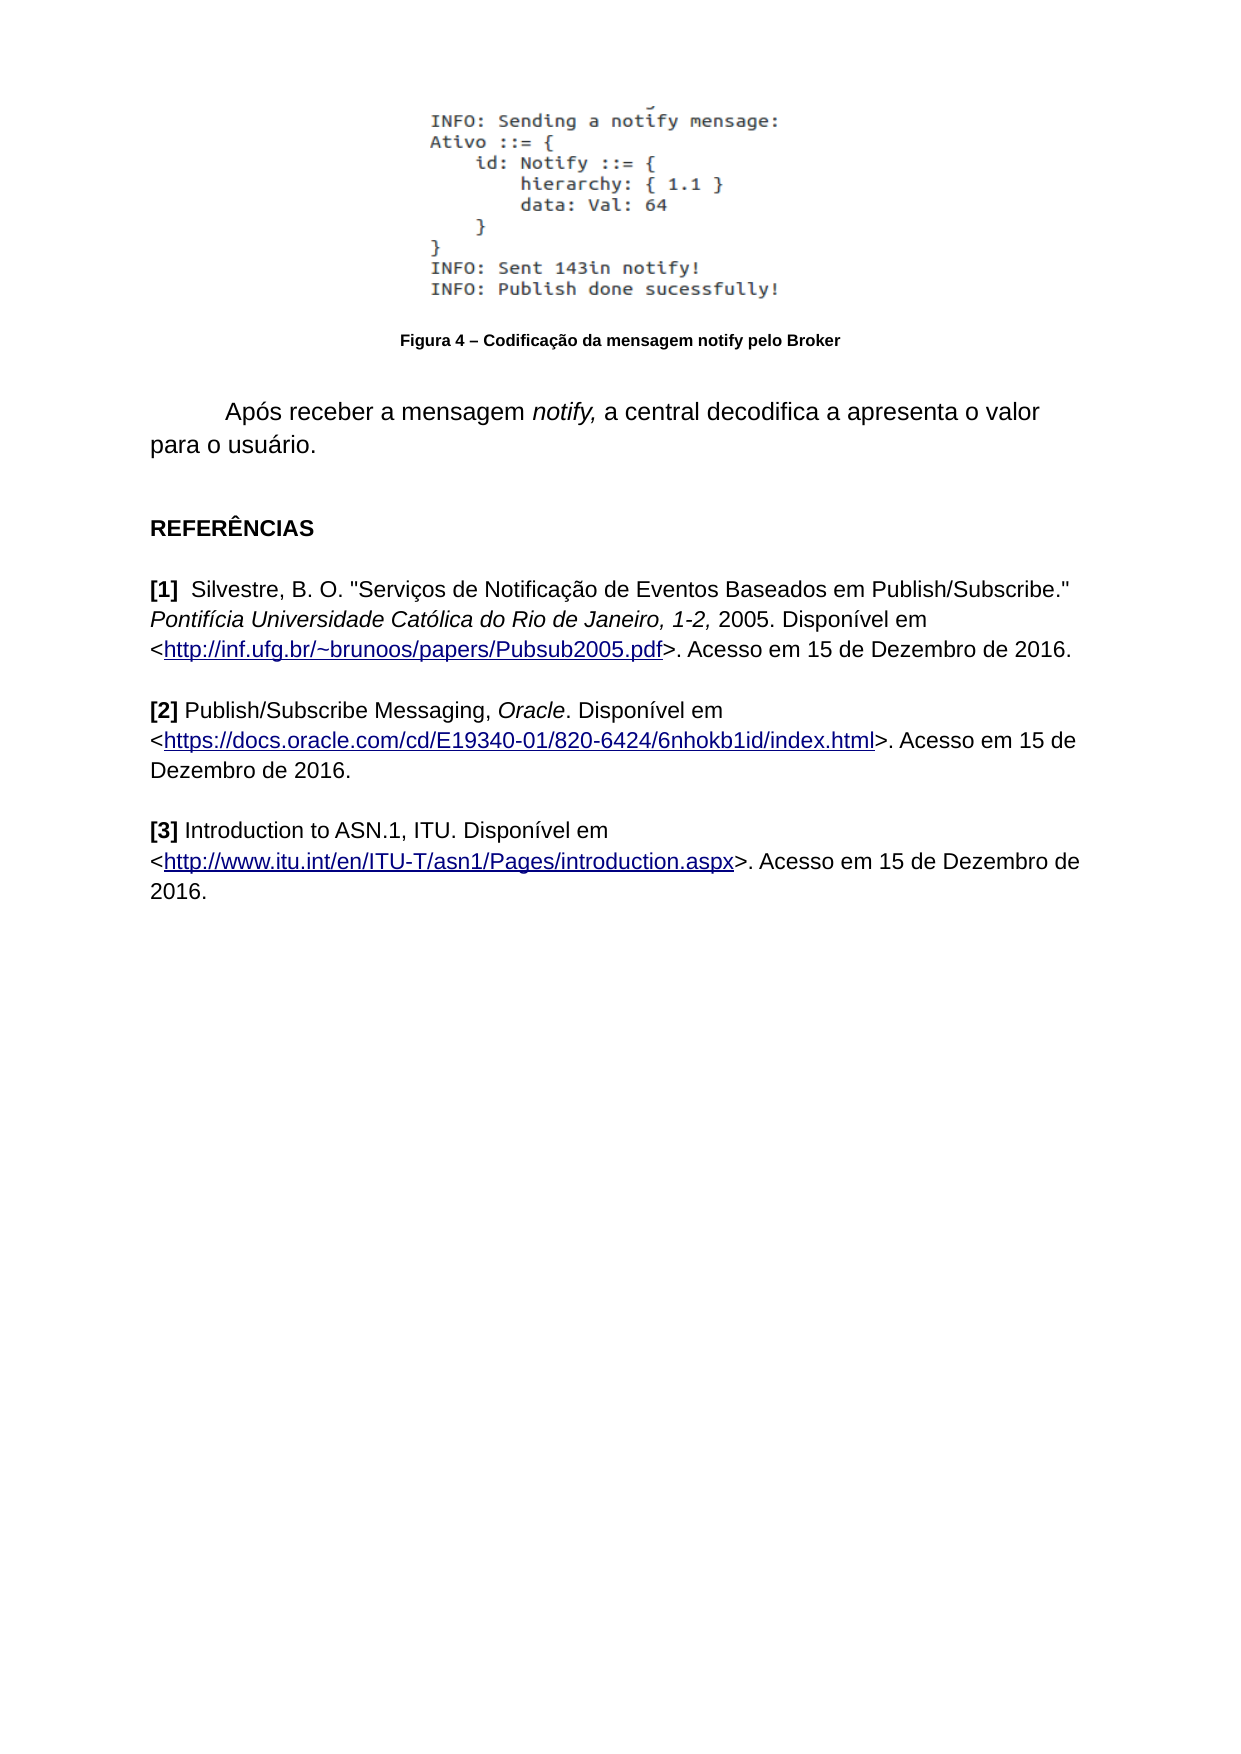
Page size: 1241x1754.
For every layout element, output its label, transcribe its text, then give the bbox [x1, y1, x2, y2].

text Após receber a mensagem notify, a central decodifica a apresenta o valor para o usuário. [150, 397, 1090, 459]
text Figura 4 – Codificação da mensagem notify pelo Broker [150, 331, 1090, 350]
text [2] Publish/Subscribe Messaging, Oracle. Disponível em <https://docs.oracle.com/cd/E19340-01/820-6424/6nhokb1id/index.html>. Acesso em 15 de Dezembro de 2016. [150, 697, 1090, 783]
text [3] Introduction to ASN.1, ITU. Disponível em <http://www.itu.int/en/ITU-T/asn1/Pages/introduction.aspx>. Acesso em 15 de Dezembro de 2016.​ [150, 817, 1090, 904]
text [1] Silvestre, B. O. "Serviços de Notificação de Eventos Baseados em Publish/Subscribe." Pontifícia Universidade Católica do Rio de Janeiro, 1-2, 2005. Disponível em <http://inf.ufg.br/~brunoos/papers/Pubsub2005.pdf>. Acesso em 15 de Dezembro de 2016. [150, 576, 1090, 663]
picture [430, 106, 821, 316]
text REFERÊNCIAS [150, 515, 1090, 542]
